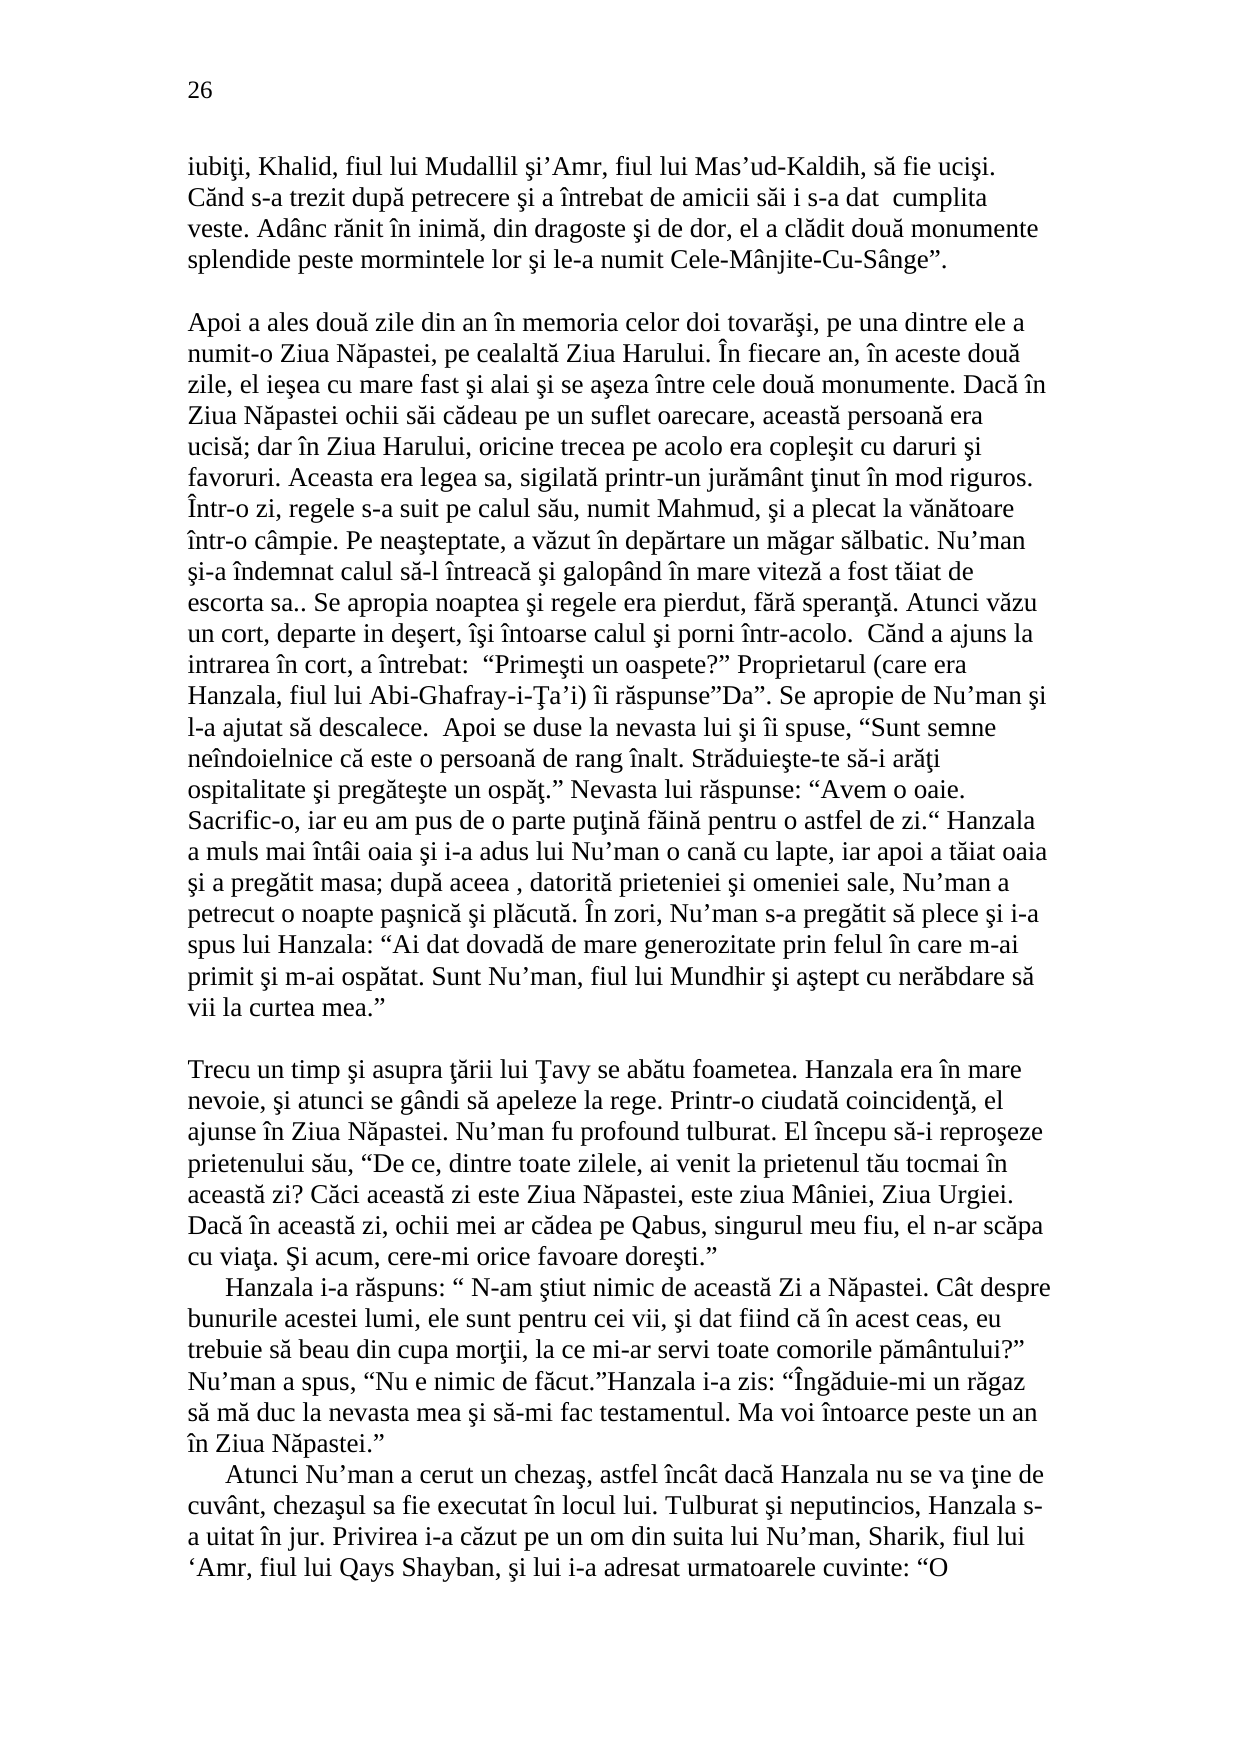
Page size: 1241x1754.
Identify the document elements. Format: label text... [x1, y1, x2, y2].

text Trecu un timp şi asupra ţării lui Ţavy se abătu foametea. Hanzala era în mare [187, 1053, 1053, 1084]
text Apoi a ales două zile din an în memoria celor doi tovarăşi, pe una dintre ele a [187, 306, 1053, 337]
text Nu’man a spus, “Nu e nimic de făcut.”Hanzala i-a zis: “Îngăduie-mi un răgaz să mă duc la nevasta mea şi să-mi fac testamentul. Ma voi întoarce peste un an în Ziua Năpastei.” [187, 1365, 1053, 1458]
text iubiţi, Khalid, fiul lui Mudallil şi’Amr, fiul lui Mas’ud-Kaldih, să fie ucişi. Cănd s-a trezit după petrecere şi a întrebat de amicii săi i s-a dat cumplita veste. Adânc rănit în inimă, din dragoste şi de dor, el a clădit două monumente splendide peste mormintele lor şi le-a numit Cele-Mânjite-Cu-Sânge”. [187, 150, 1053, 274]
text Hanzala i-a răspuns: “ N-am ştiut nimic de această Zi a Năpastei. Cât despre [225, 1271, 1053, 1302]
text cuvânt, chezaşul sa fie executat în locul lui. Tulburat şi neputincios, Hanzala s-a uitat în jur. Privirea i-a căzut pe un om din suita lui Nu’man, Sharik, fiul lui ‘Amr, fiul lui Qays Shayban, şi lui i-a adresat urmatoarele cuvinte: “O [187, 1489, 1053, 1583]
text Într-o zi, regele s-a suit pe calul său, numit Mahmud, şi a plecat la vănătoare într-o câmpie. Pe neaşteptate, a văzut în depărtare un măgar sălbatic. Nu’man şi-a îndemnat calul să-l întreacă şi galopând în mare viteză a fost tăiat de escorta sa.. Se apropia noaptea şi regele era pierdut, fără speranţă. Atunci văzu un cort, departe in deşert, îşi întoarse calul şi porni într-acolo. Cănd a ajuns la intrarea în cort, a întrebat: “Primeşti un oaspete?” Proprietarul (care era Hanzala, fiul lui Abi-Ghafray-i-Ţa’i) îi răspunse”Da”. Se apropie de Nu’man şi l-a ajutat să descalece. Apoi se duse la nevasta lui şi îi spuse, “Sunt semne neîndoielnice că este o persoană de rang înalt. Străduieşte-te să-i arăţi ospitalitate şi pregăteşte un ospăţ.” Nevasta lui răspunse: “Avem o oaie. Sacrific-o, iar eu am pus de o parte puţină făină pentru o astfel de zi.“ Hanzala a muls mai întâi oaia şi i-a adus lui Nu’man o cană cu lapte, iar apoi a tăiat oaia şi a pregătit masa; după aceea , datorită prieteniei şi omeniei sale, Nu’man a petrecut o noapte paşnică şi plăcută. În zori, Nu’man s-a pregătit să plece şi i-a spus lui Hanzala: “Ai dat dovadă de mare generozitate prin felul în care m-ai primit şi m-ai ospătat. Sunt Nu’man, fiul lui Mundhir şi aştept cu nerăbdare să vii la curtea mea.” [187, 493, 1053, 1022]
text nevoie, şi atunci se gândi să apeleze la rege. Printr-o ciudată coincidenţă, el ajunse în Ziua Năpastei. Nu’man fu profound tulburat. El începu să-i reproşeze prietenului său, “De ce, dintre toate zilele, ai venit la prietenul tău tocmai în această zi? Căci această zi este Ziua Năpastei, este ziua Mâniei, Ziua Urgiei. Dacă în această zi, ochii mei ar cădea pe Qabus, singurul meu fiu, el n-ar scăpa cu viaţa. Şi acum, cere-mi orice favoare doreşti.” [187, 1084, 1053, 1271]
text bunurile acestei lumi, ele sunt pentru cei vii, şi dat fiind că în acest ceas, eu trebuie să beau din cupa morţii, la ce mi-ar servi toate comorile pământului?” [187, 1302, 1053, 1365]
text Atunci Nu’man a cerut un chezaş, astfel încât dacă Hanzala nu se va ţine de [225, 1458, 1053, 1489]
text numit-o Ziua Năpastei, pe cealaltă Ziua Harului. În fiecare an, în aceste două zile, el ieşea cu mare fast şi alai şi se aşeza între cele două monumente. Dacă în Ziua Năpastei ochii săi cădeau pe un suflet oarecare, această persoană era ucisă; dar în Ziua Harului, oricine trecea pe acolo era copleşit cu daruri şi favoruri. Aceasta era legea sa, sigilată printr-un jurământ ţinut în mod riguros. [187, 337, 1053, 493]
